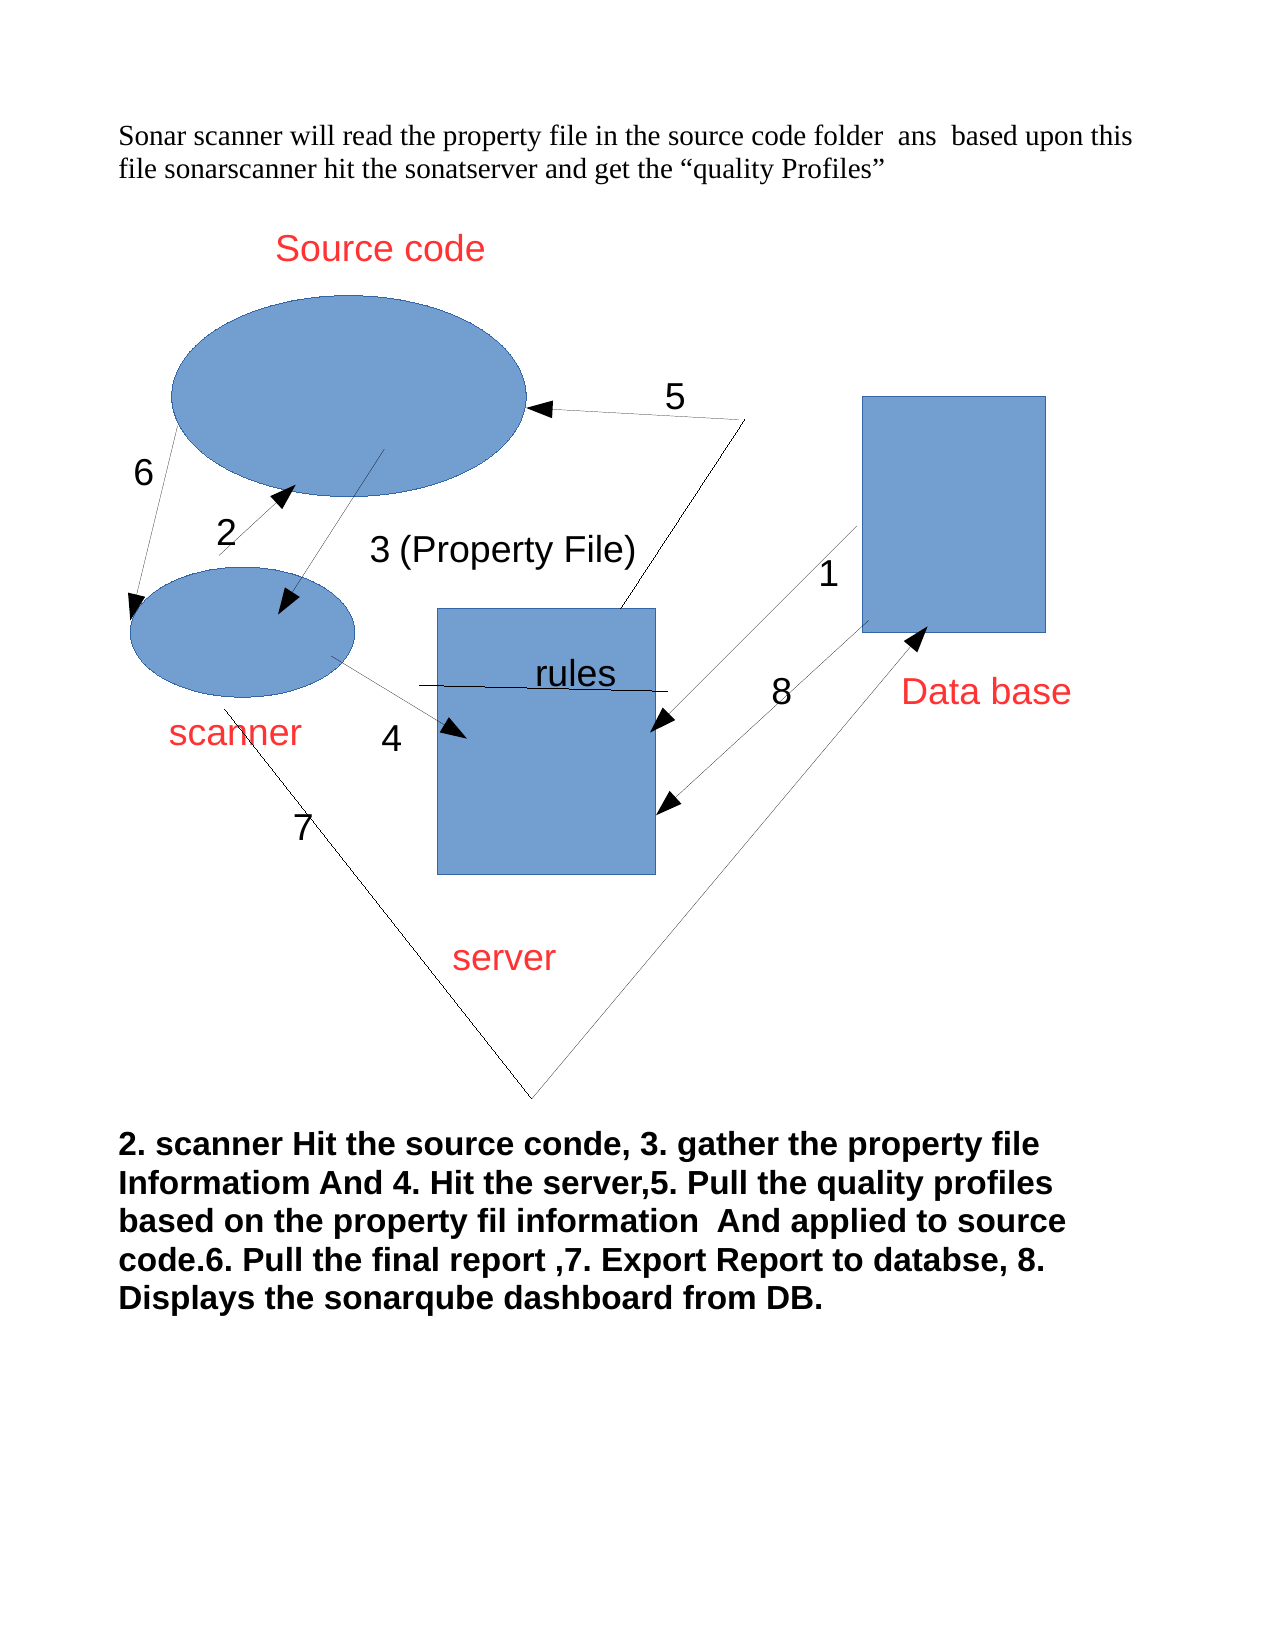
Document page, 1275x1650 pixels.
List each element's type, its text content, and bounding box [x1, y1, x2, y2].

text 2. scanner Hit the source conde, 3. gather the property file Informatiom And 4. Hit the server,5. Pull the quality profiles based on the property fil information And applied to source code.6. Pull the final report ,7. Export Report to databse, 8. Displays the sonarqube dashboard from DB. [118, 1124, 1157, 1317]
text Sonar scanner will read the property file in the source code folder ans based upon this file sonarscanner hit the sonatserver and get the “quality Profiles” [118, 118, 1157, 185]
